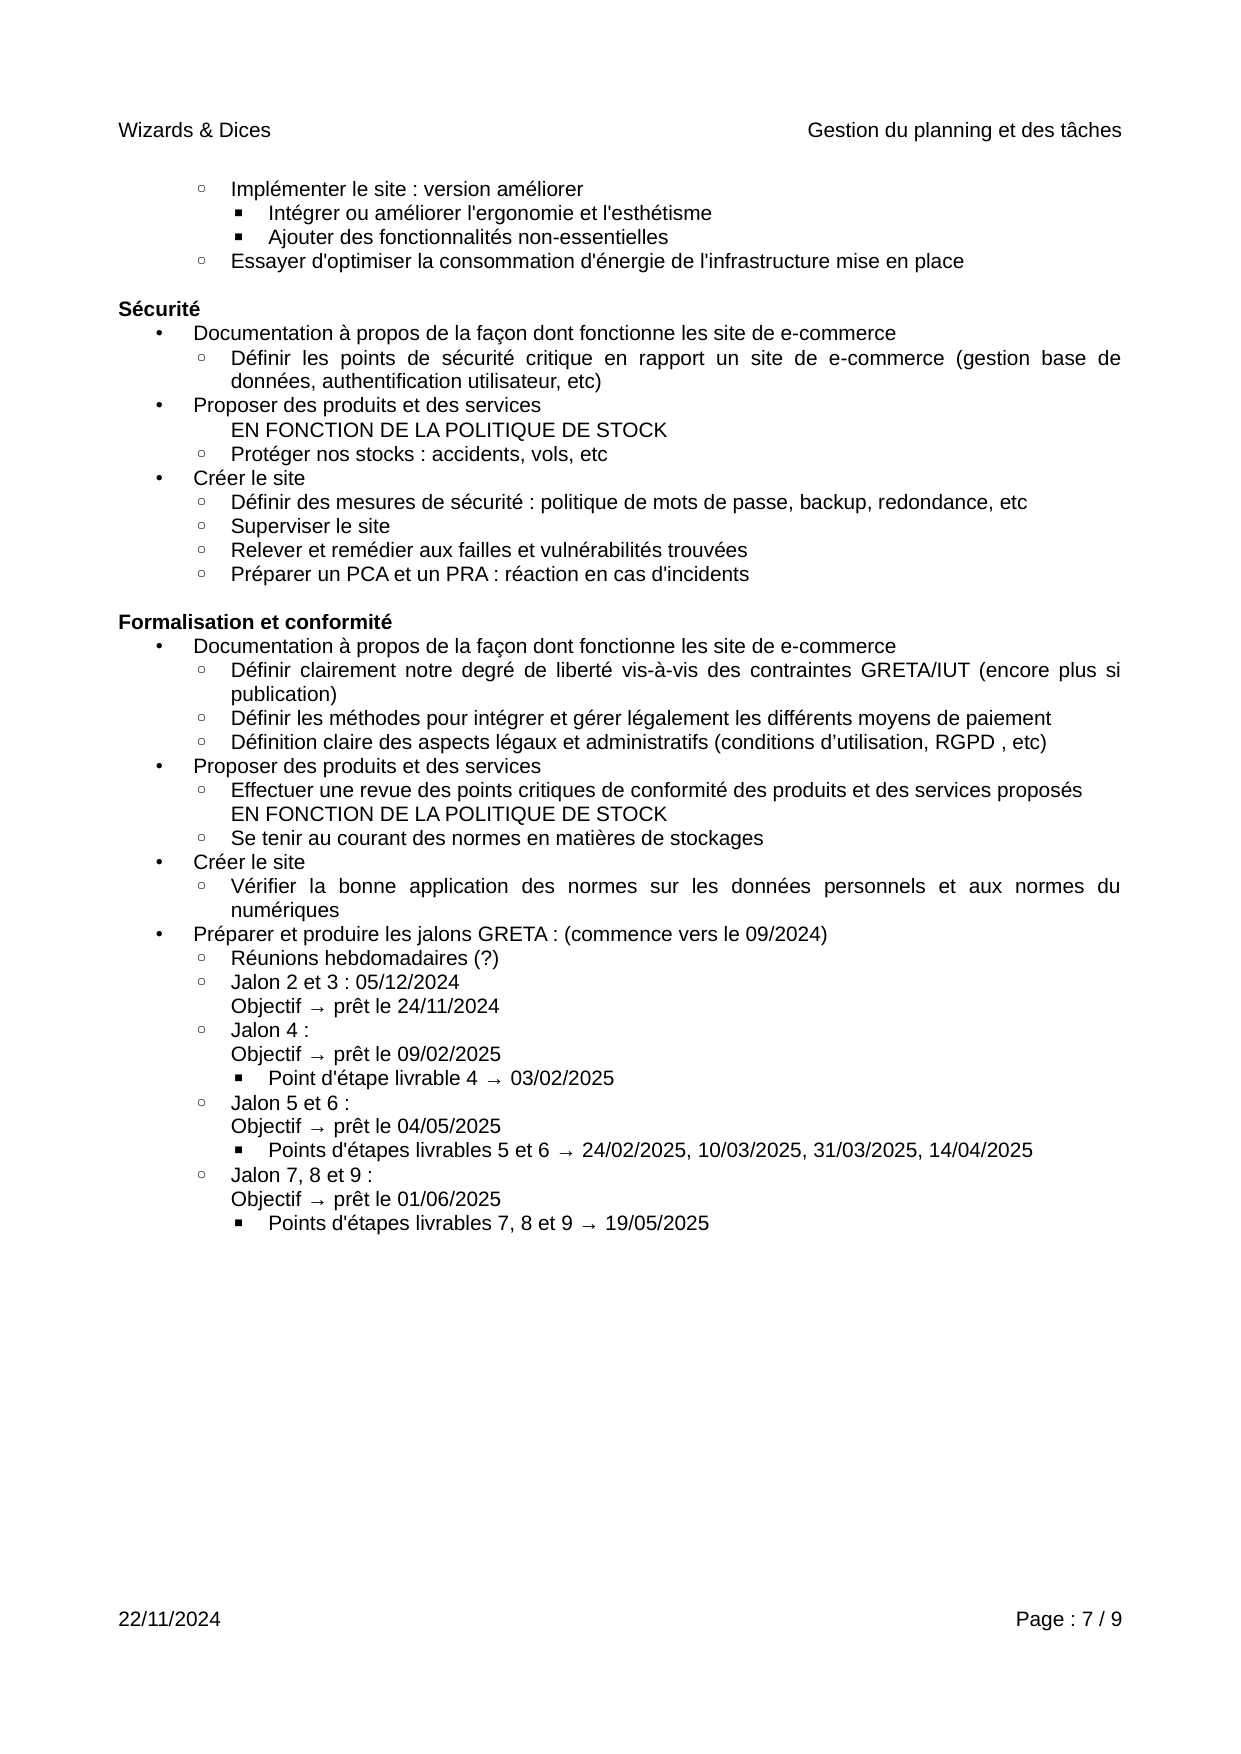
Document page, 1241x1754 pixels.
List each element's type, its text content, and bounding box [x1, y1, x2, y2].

list Définir les points de sécurité critique en rapport un site de e-commerce (gestion base de données, authentification utilisateur, etc) [193, 345, 1122, 393]
list Intégrer ou améliorer l'ergonomie et l'esthétisme [231, 201, 1122, 225]
list Créer le site [156, 465, 1122, 489]
list Objectif → prêt le 24/11/2024 [193, 994, 1122, 1018]
list Documentation à propos de la façon dont fonctionne les site de e-commerce [156, 634, 1122, 658]
list Réunions hebdomadaires (?) [193, 946, 1122, 970]
list Objectif → prêt le 04/05/2025 [193, 1114, 1122, 1138]
list Protéger nos stocks : accidents, vols, etc [193, 441, 1122, 465]
list Définir les méthodes pour intégrer et gérer légalement les différents moyens de paiement [193, 706, 1122, 730]
list Proposer des produits et des services [156, 393, 1122, 417]
list Documentation à propos de la façon dont fonctionne les site de e-commerce [156, 321, 1122, 345]
list EN FONCTION DE LA POLITIQUE DE STOCK [193, 802, 1122, 826]
list Définir clairement notre degré de liberté vis-à-vis des contraintes GRETA/IUT (encore plus si publication) [193, 658, 1122, 706]
list Implémenter le site : version améliorer [193, 177, 1122, 201]
list EN FONCTION DE LA POLITIQUE DE STOCK [193, 417, 1122, 441]
list Superviser le site [193, 513, 1122, 538]
list Objectif → prêt le 01/06/2025 [193, 1186, 1122, 1210]
list Jalon 7, 8 et 9 : [193, 1162, 1122, 1186]
list Ajouter des fonctionnalités non-essentielles [231, 225, 1122, 249]
list Vérifier la bonne application des normes sur les données personnels et aux normes du numériques [193, 874, 1122, 922]
list Créer le site [156, 850, 1122, 874]
list Préparer et produire les jalons GRETA : (commence vers le 09/2024) [156, 922, 1122, 946]
list Jalon 5 et 6 : [193, 1090, 1122, 1114]
list Points d'étapes livrables 7, 8 et 9 → 19/05/2025 [231, 1210, 1122, 1234]
list Se tenir au courant des normes en matières de stockages [193, 826, 1122, 850]
list Proposer des produits et des services [156, 754, 1122, 778]
list Définition claire des aspects légaux et administratifs (conditions d’utilisation, RGPD , etc) [193, 730, 1122, 754]
list Jalon 2 et 3 : 05/12/2024 [193, 970, 1122, 994]
list Définir des mesures de sécurité : politique de mots de passe, backup, redondance, etc [193, 489, 1122, 513]
list Essayer d'optimiser la consommation d'énergie de l'infrastructure mise en place [193, 249, 1122, 273]
list Jalon 4 : [193, 1018, 1122, 1042]
list Relever et remédier aux failles et vulnérabilités trouvées [193, 538, 1122, 562]
text Formalisation et conformité [118, 610, 1122, 634]
list Points d'étapes livrables 5 et 6 → 24/02/2025, 10/03/2025, 31/03/2025, 14/04/2025 [231, 1138, 1122, 1162]
list Point d'étape livrable 4 → 03/02/2025 [231, 1066, 1122, 1090]
text Sécurité [118, 297, 1122, 321]
list Objectif → prêt le 09/02/2025 [193, 1042, 1122, 1066]
list Préparer un PCA et un PRA : réaction en cas d'incidents [193, 562, 1122, 586]
list Effectuer une revue des points critiques de conformité des produits et des services proposés [193, 778, 1122, 802]
